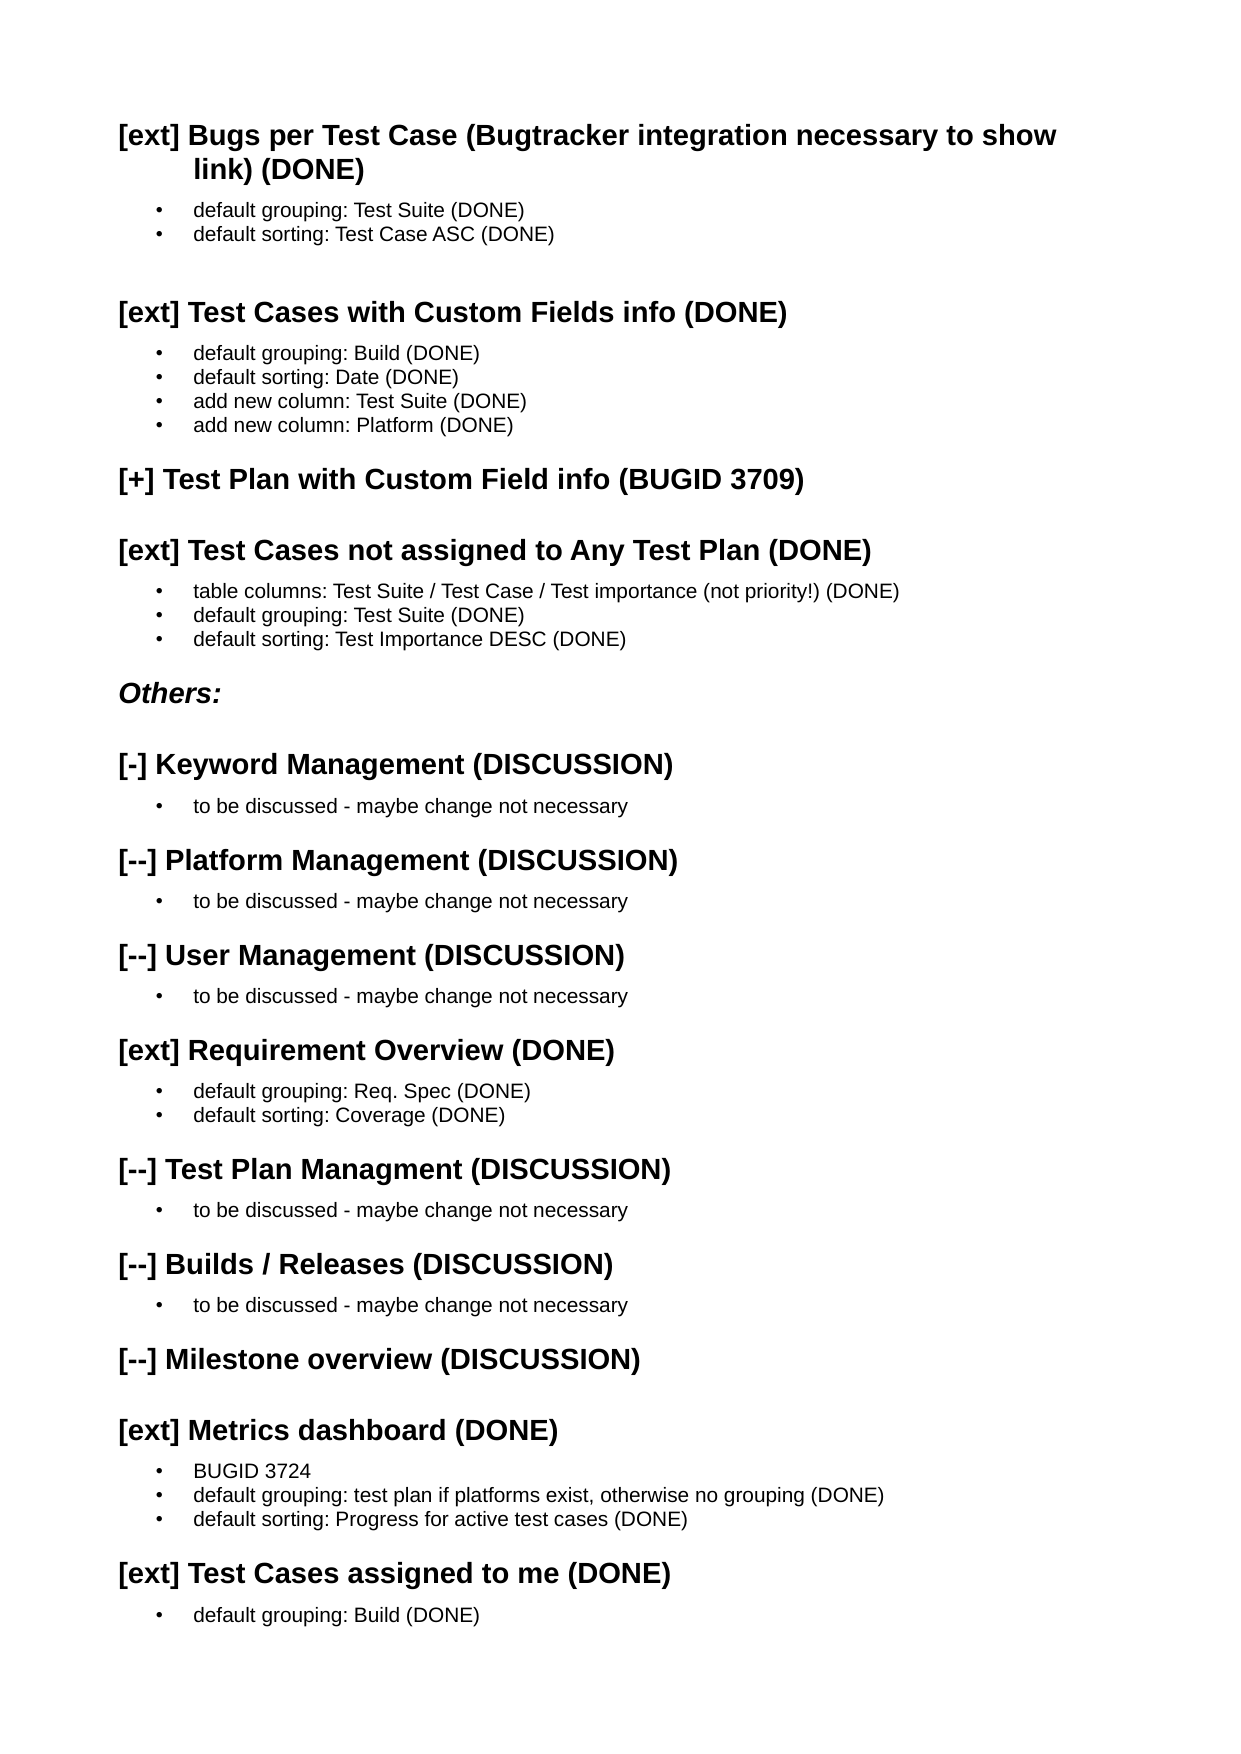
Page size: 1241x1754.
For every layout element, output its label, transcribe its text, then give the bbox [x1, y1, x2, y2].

list to be discussed - maybe change not necessary [156, 1293, 1122, 1317]
list default sorting: Date (DONE) [156, 365, 1122, 389]
subtitle [--] User Management (DISCUSSION) [118, 938, 1122, 971]
subtitle [--] Test Plan Managment (DISCUSSION) [118, 1152, 1122, 1185]
subtitle [ext] Bugs per Test Case (Bugtracker integration necessary to show link) (DONE) [118, 118, 1122, 185]
subtitle [--] Builds / Releases (DISCUSSION) [118, 1247, 1122, 1281]
list default grouping: Build (DONE) [156, 1602, 1122, 1626]
list to be discussed - maybe change not necessary [156, 793, 1122, 817]
list to be discussed - maybe change not necessary [156, 888, 1122, 913]
subtitle [+] Test Plan with Custom Field info (BUGID 3709) [118, 462, 1122, 496]
subtitle [--] Platform Management (DISCUSSION) [118, 842, 1122, 876]
list add new column: Platform (DONE) [156, 413, 1122, 437]
list add new column: Test Suite (DONE) [156, 389, 1122, 413]
subtitle [--] Milestone overview (DISCUSSION) [118, 1342, 1122, 1376]
list default sorting: Test Importance DESC (DONE) [156, 627, 1122, 651]
list BUGID 3724 [156, 1459, 1122, 1483]
subtitle [ext] Test Cases with Custom Fields info (DONE) [118, 295, 1122, 328]
subtitle [-] Keyword Management (DISCUSSION) [118, 747, 1122, 781]
subtitle Others: [118, 676, 1122, 710]
subtitle [ext] Test Cases not assigned to Any Test Plan (DONE) [118, 533, 1122, 567]
list to be discussed - maybe change not necessary [156, 984, 1122, 1008]
subtitle [ext] Metrics dashboard (DONE) [118, 1413, 1122, 1447]
list to be discussed - maybe change not necessary [156, 1198, 1122, 1222]
list table columns: Test Suite / Test Case / Test importance (not priority!) (DONE) [156, 579, 1122, 603]
list default grouping: Req. Spec (DONE) [156, 1079, 1122, 1103]
list default sorting: Test Case ASC (DONE) [156, 222, 1122, 246]
list default sorting: Progress for active test cases (DONE) [156, 1507, 1122, 1531]
list default sorting: Coverage (DONE) [156, 1103, 1122, 1127]
list default grouping: test plan if platforms exist, otherwise no grouping (DONE) [156, 1483, 1122, 1507]
list default grouping: Test Suite (DONE) [156, 603, 1122, 627]
list default grouping: Test Suite (DONE) [156, 198, 1122, 222]
subtitle [ext] Requirement Overview (DONE) [118, 1033, 1122, 1066]
subtitle [ext] Test Cases assigned to me (DONE) [118, 1556, 1122, 1590]
list default grouping: Build (DONE) [156, 341, 1122, 365]
